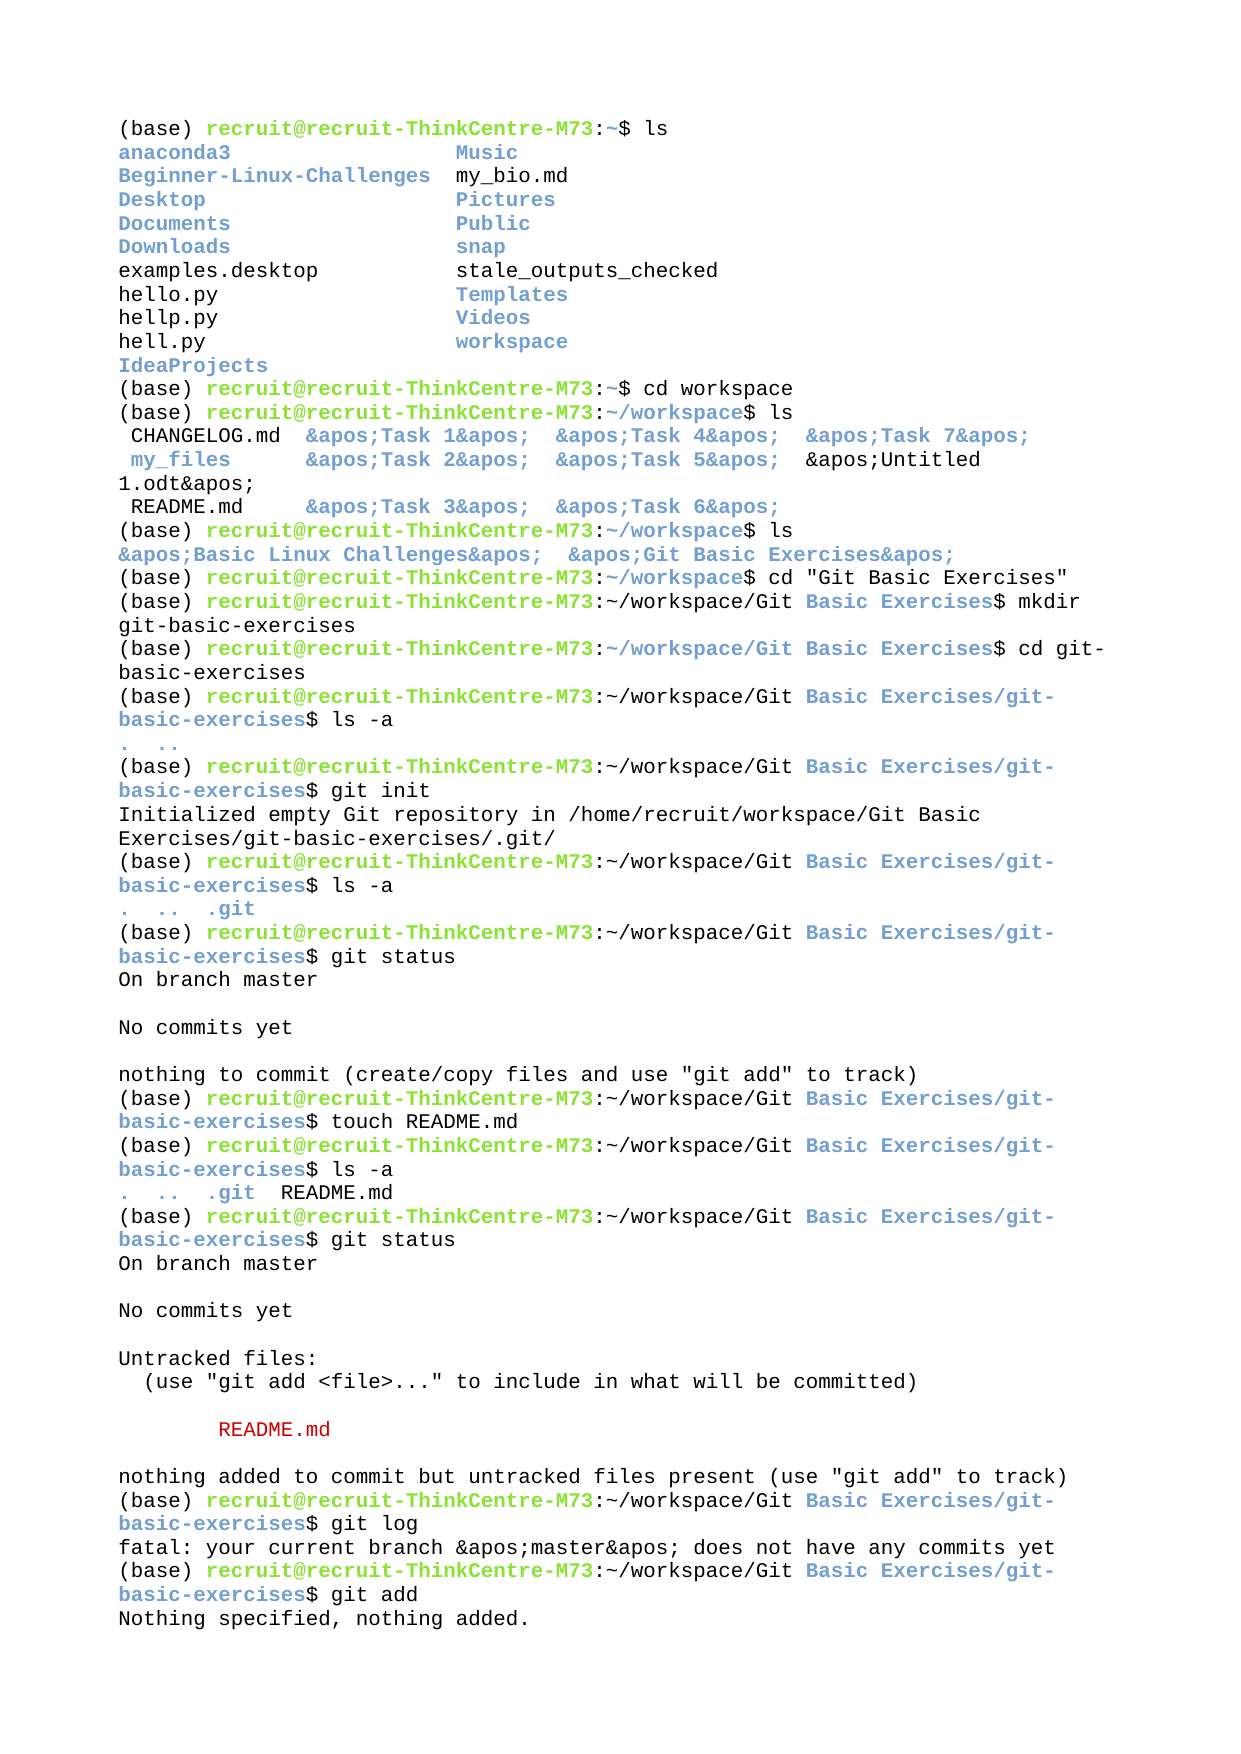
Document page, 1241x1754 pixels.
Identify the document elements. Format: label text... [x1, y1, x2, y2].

text my_files &apos;Task 2&apos; &apos;Task 5&apos; &apos;Untitled 1.odt&apos; [118, 449, 1122, 496]
text On branch master [118, 1253, 1122, 1277]
text . .. .git README.md [118, 1182, 1122, 1206]
text examples.desktop stale_outputs_checked [118, 260, 1122, 284]
text Beginner-Linux-Challenges my_bio.md [118, 165, 1122, 189]
text hello.py Templates [118, 284, 1122, 307]
text (base) recruit@recruit-ThinkCentre-M73:~$ cd workspace [118, 378, 1122, 402]
text Downloads snap [118, 236, 1122, 260]
text (base) recruit@recruit-ThinkCentre-M73:~/workspace/Git Basic Exercises/git-basic-exercises$ ls -a [118, 1135, 1122, 1182]
text (base) recruit@recruit-ThinkCentre-M73:~/workspace/Git Basic Exercises/git-basic-exercises$ ls -a [118, 851, 1122, 898]
text fatal: your current branch &apos;master&apos; does not have any commits yet [118, 1537, 1122, 1561]
text README.md &apos;Task 3&apos; &apos;Task 6&apos; [118, 496, 1122, 520]
text (base) recruit@recruit-ThinkCentre-M73:~/workspace/Git Basic Exercises/git-basic-exercises$ git status [118, 1206, 1122, 1253]
text IdeaProjects [118, 354, 1122, 378]
text (base) recruit@recruit-ThinkCentre-M73:~/workspace$ ls [118, 402, 1122, 426]
text CHANGELOG.md &apos;Task 1&apos; &apos;Task 4&apos; &apos;Task 7&apos; [118, 426, 1122, 449]
text Nothing specified, nothing added. [118, 1608, 1122, 1631]
text (base) recruit@recruit-ThinkCentre-M73:~$ ls [118, 118, 1122, 142]
text Initialized empty Git repository in /home/recruit/workspace/Git Basic Exercises/git-basic-exercises/.git/ [118, 804, 1122, 851]
text (base) recruit@recruit-ThinkCentre-M73:~/workspace/Git Basic Exercises$ mkdir git-basic-exercises [118, 591, 1122, 638]
text nothing to commit (create/copy files and use "git add" to track) [118, 1064, 1122, 1088]
text (base) recruit@recruit-ThinkCentre-M73:~/workspace/Git Basic Exercises/git-basic-exercises$ touch README.md [118, 1088, 1122, 1135]
text hell.py workspace [118, 331, 1122, 354]
text (base) recruit@recruit-ThinkCentre-M73:~/workspace$ cd "Git Basic Exercises" [118, 567, 1122, 591]
text README.md [118, 1419, 1122, 1442]
text &apos;Basic Linux Challenges&apos; &apos;Git Basic Exercises&apos; [118, 544, 1122, 567]
text Untracked files: [118, 1348, 1122, 1371]
text (base) recruit@recruit-ThinkCentre-M73:~/workspace/Git Basic Exercises/git-basic-exercises$ git log [118, 1489, 1122, 1537]
text anaconda3 Music [118, 142, 1122, 165]
text Documents Public [118, 213, 1122, 236]
text (base) recruit@recruit-ThinkCentre-M73:~/workspace$ ls [118, 520, 1122, 544]
text No commits yet [118, 1300, 1122, 1324]
text Desktop Pictures [118, 189, 1122, 213]
text No commits yet [118, 1017, 1122, 1040]
text (base) recruit@recruit-ThinkCentre-M73:~/workspace/Git Basic Exercises/git-basic-exercises$ ls -a [118, 686, 1122, 733]
text . .. .git [118, 898, 1122, 922]
text (base) recruit@recruit-ThinkCentre-M73:~/workspace/Git Basic Exercises/git-basic-exercises$ git init [118, 757, 1122, 804]
text hellp.py Videos [118, 307, 1122, 331]
text . .. [118, 733, 1122, 757]
text nothing added to commit but untracked files present (use "git add" to track) [118, 1466, 1122, 1489]
text (base) recruit@recruit-ThinkCentre-M73:~/workspace/Git Basic Exercises/git-basic-exercises$ git status [118, 922, 1122, 969]
text (use "git add <file>..." to include in what will be committed) [118, 1371, 1122, 1395]
text (base) recruit@recruit-ThinkCentre-M73:~/workspace/Git Basic Exercises/git-basic-exercises$ git add [118, 1561, 1122, 1608]
text (base) recruit@recruit-ThinkCentre-M73:~/workspace/Git Basic Exercises$ cd git-basic-exercises [118, 638, 1122, 686]
text On branch master [118, 969, 1122, 993]
